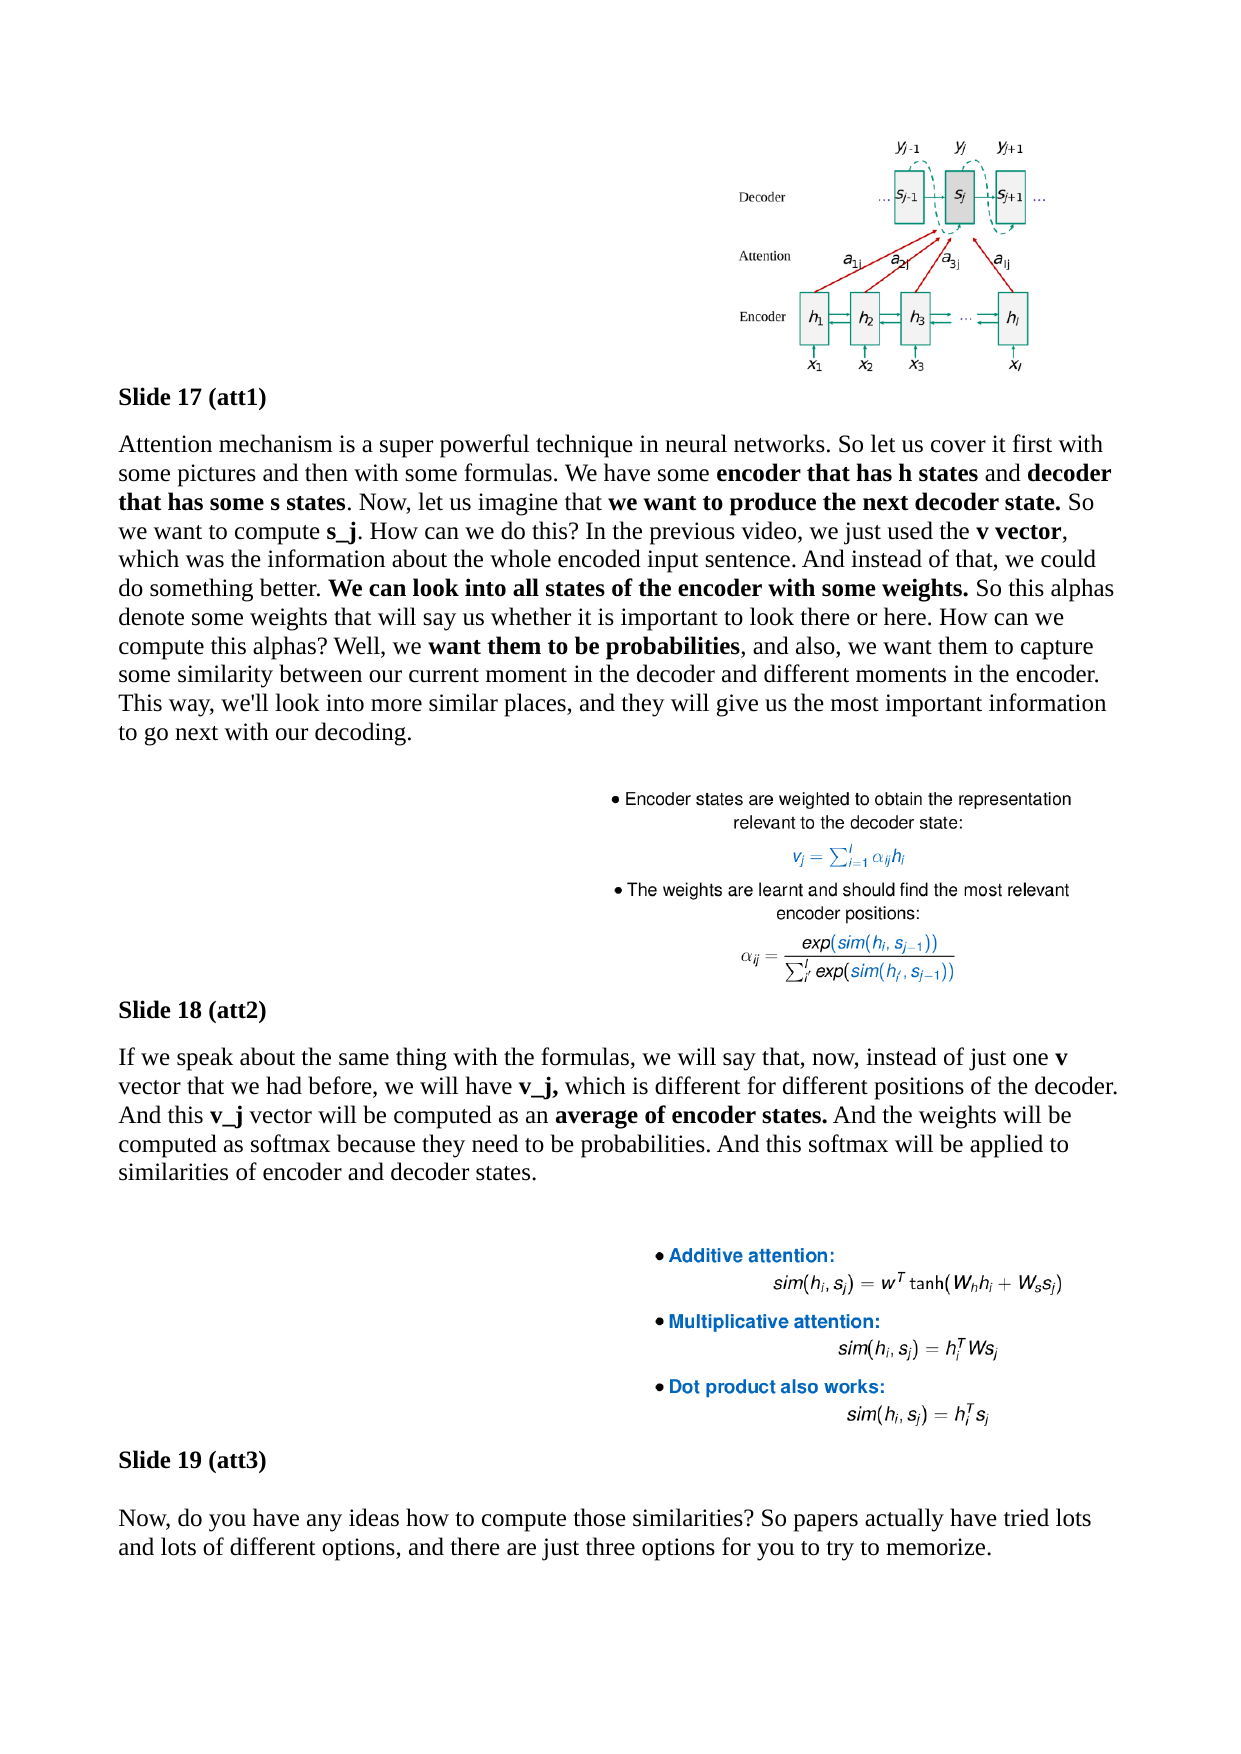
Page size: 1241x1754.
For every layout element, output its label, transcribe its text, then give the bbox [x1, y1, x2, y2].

picture [652, 1246, 1086, 1446]
text Slide 18 (att2) [118, 774, 1122, 1023]
picture [737, 137, 1053, 378]
text Slide 19 (att3) [118, 1244, 1122, 1474]
text Now, do you have any ideas how to compute those similarities? So papers actually have tried lots and lots of different options, and there are just three options for you to try to memorize. [118, 1503, 1122, 1560]
picture [605, 781, 1079, 991]
text If we speak about the same thing with the formulas, we will say that, now, instead of just one v vector that we had before, we will have v_j, which is different for different positions of the decoder. And this v_j vector will be computed as an average of encoder states. And the weights will be computed as softmax because they need to be probabilities. And this softmax will be applied to similarities of encoder and decoder states. [118, 1042, 1122, 1186]
text Attention mechanism is a super powerful technique in neural networks. So let us cover it first with some pictures and then with some formulas. We have some encoder that has h states and decoder that has some s states. Now, let us imagine that we want to produce the next decoder state. So we want to compute s_j. How can we do this? In the previous video, we just used the v vector, which was the information about the whole encoded input sentence. And instead of that, we could do something better. We can look into all states of the encoder with some weights. So this alphas denote some weights that will say us whether it is important to look there or here. How can we compute this alphas? Well, we want them to be probabilities, and also, we want them to capture some similarity between our current moment in the decoder and different moments in the encoder. This way, we'll look into more similar places, and they will give us the most important information to go next with our decoding. [118, 429, 1122, 746]
text Slide 17 (att1) [118, 118, 1122, 411]
